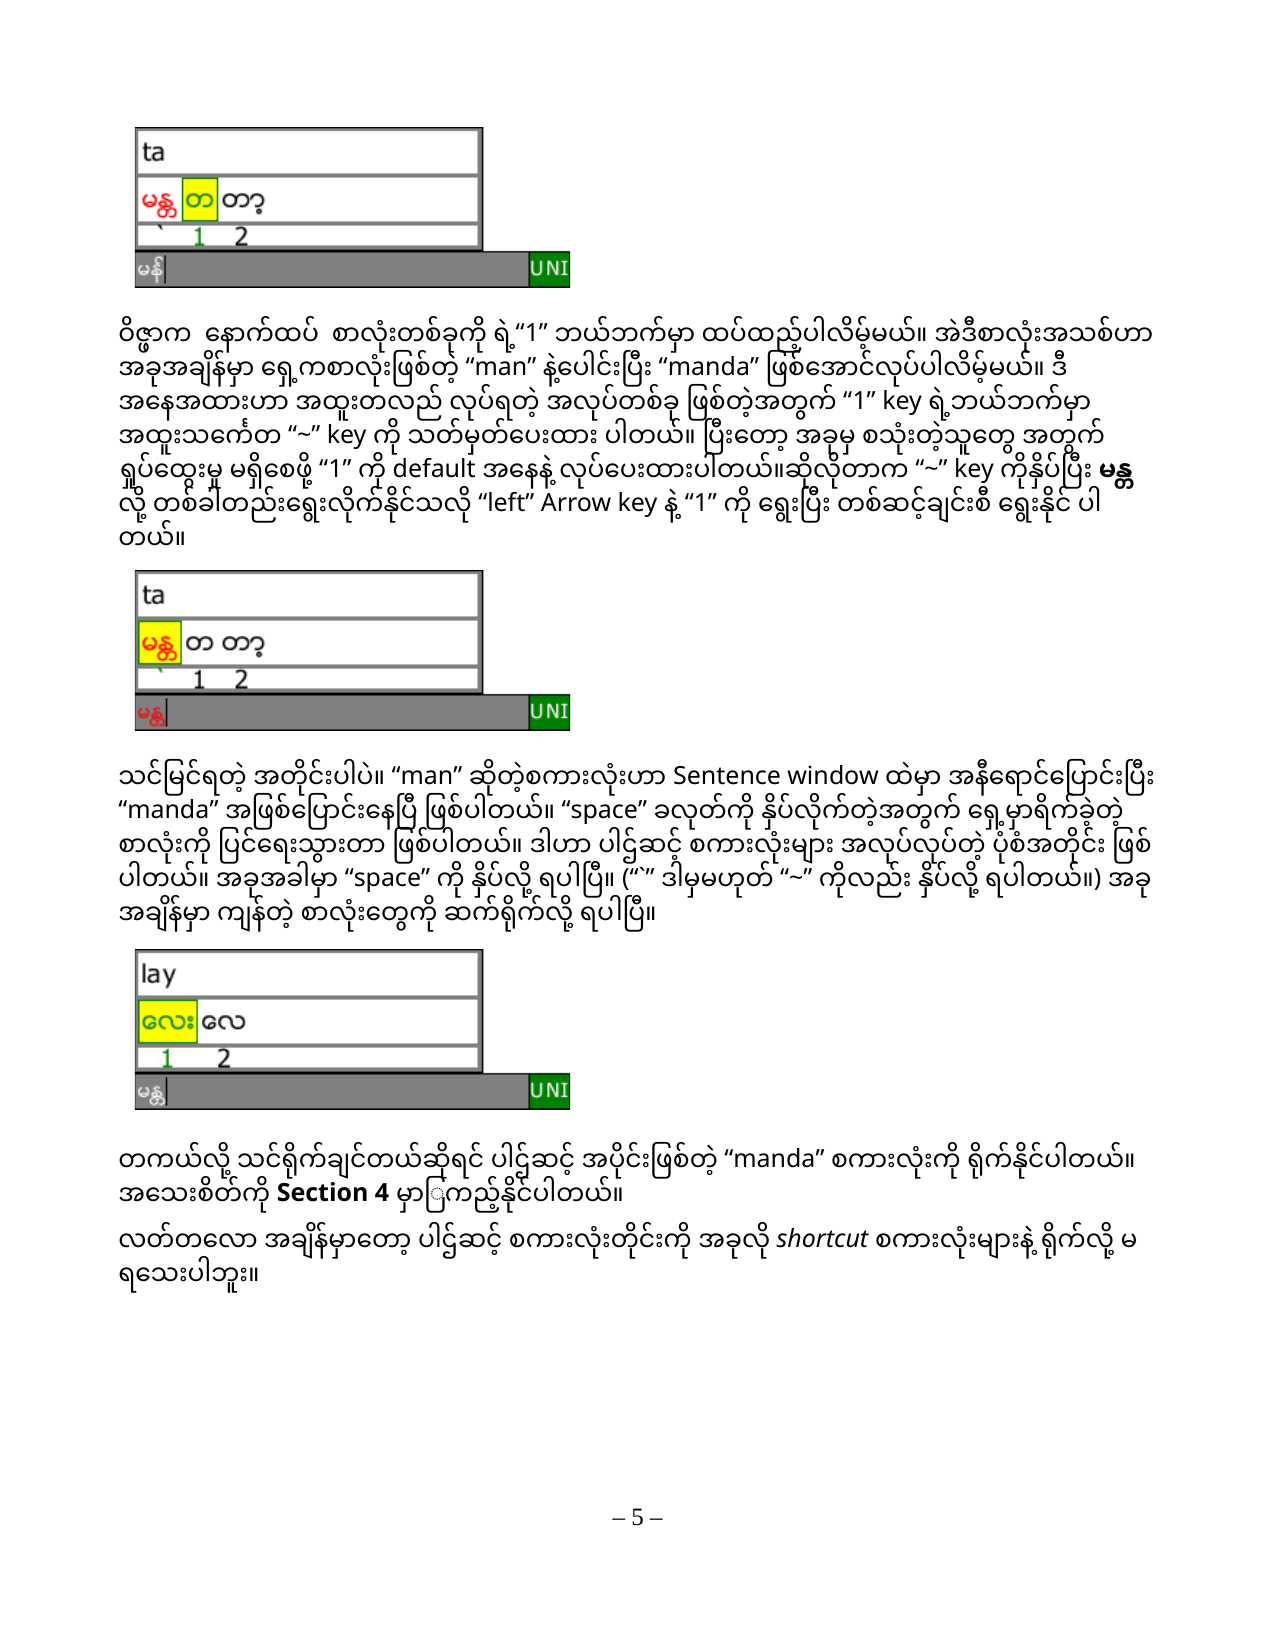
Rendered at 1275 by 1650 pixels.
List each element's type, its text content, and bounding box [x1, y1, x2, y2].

text ဝိဇ္ဖာက နောက်ထပ် စာလုံးတစ်ခုကို ရဲ့“1” ဘယ်ဘက်မှာ ထပ်ထည့်ပါလိမ့်မယ်။ အဲဒီစာလုံးအသစ်ဟာ အခုအချိန်မှာ ရှေ့ကစာလုံးဖြစ်တဲ့ “man” နဲ့ပေါင်းပြီး “manda” ဖြစ်အောင်လုပ်ပါလိမ့်မယ်။ ဒီအနေအထားဟာ အထူးတလည် လုပ်ရတဲ့ အလုပ်တစ်ခု ဖြစ်တဲ့အတွက် “1” key ရဲ့ဘယ်ဘက်မှာ အထူးသင်္ကေတ “~” key ကို သတ်မှတ်ပေးထား ပါတယ်။ ပြီးတော့ အခုမှ စသုံးတဲ့သူတွေ အတွက် ရှုပ်ထွေးမှု မရှိစေဖို့ “1” ကို default အနေနဲ့ လုပ်ပေးထားပါတယ်။ဆိုလိုတာက “~” key ကိုနှိပ်ပြီး မန္တ လို့ တစ်ခါတည်းရွေးလိုက်နိုင်သလို “left” Arrow key နဲ့ “1” ကို ရွေးပြီး တစ်ဆင့်ချင်းစီ ရွေးနိုင် ပါတယ်။ [118, 314, 1157, 553]
text လတ်တလော အချိန်မှာတော့ ပါဌ်ဆင့် စကားလုံးတိုင်းကို အခုလို shortcut စကားလုံးများနဲ့ ရိုက်လို့ မရသေးပါဘူး။ [118, 1221, 1157, 1289]
picture [134, 127, 571, 288]
picture [134, 949, 571, 1110]
picture [134, 570, 571, 731]
text တကယ်လို့ သင်ရိုက်ချင်တယ်ဆိုရင် ပါဌ်ဆင့် အပိုင်းဖြစ်တဲ့ “manda” စကားလုံးကို ရိုက်နိုင်ပါတယ်။ အသေးစိတ်ကို Section 4 မှာြကည့်နိုင်ပါတယ်။ [118, 1140, 1157, 1208]
text သင်မြင်ရတဲ့ အတိုင်းပါပဲ။ “man” ဆိုတဲ့စကားလုံးဟာ Sentence window ထဲမှာ အနီရောင်ပြောင်းပြီး “manda” အဖြစ်ပြောင်းနေပြီ ဖြစ်ပါတယ်။ “space” ခလုတ်ကို နှိပ်လိုက်တဲ့အတွက် ရှေ့မှာရိက်ခဲ့တဲ့စာလုံးကို ပြင်ရေးသွားတာ ဖြစ်ပါတယ်။ ဒါဟာ ပါဌ်ဆင့် စကားလုံးများ အလုပ်လုပ်တဲ့ ပုံစံအတိုင်း ဖြစ်ပါတယ်။ အခုအခါမှာ “space” ကို နှိပ်လို့ ရပါပြီ။ (“`” ဒါမှမဟုတ် “~” ကိုလည်း နှိပ်လို့ ရပါတယ်။) အခုအချိန်မှာ ကျန်တဲ့ စာလုံးတွေကို ဆက်ရိုက်လို့ ရပါပြီ။ [118, 758, 1157, 928]
